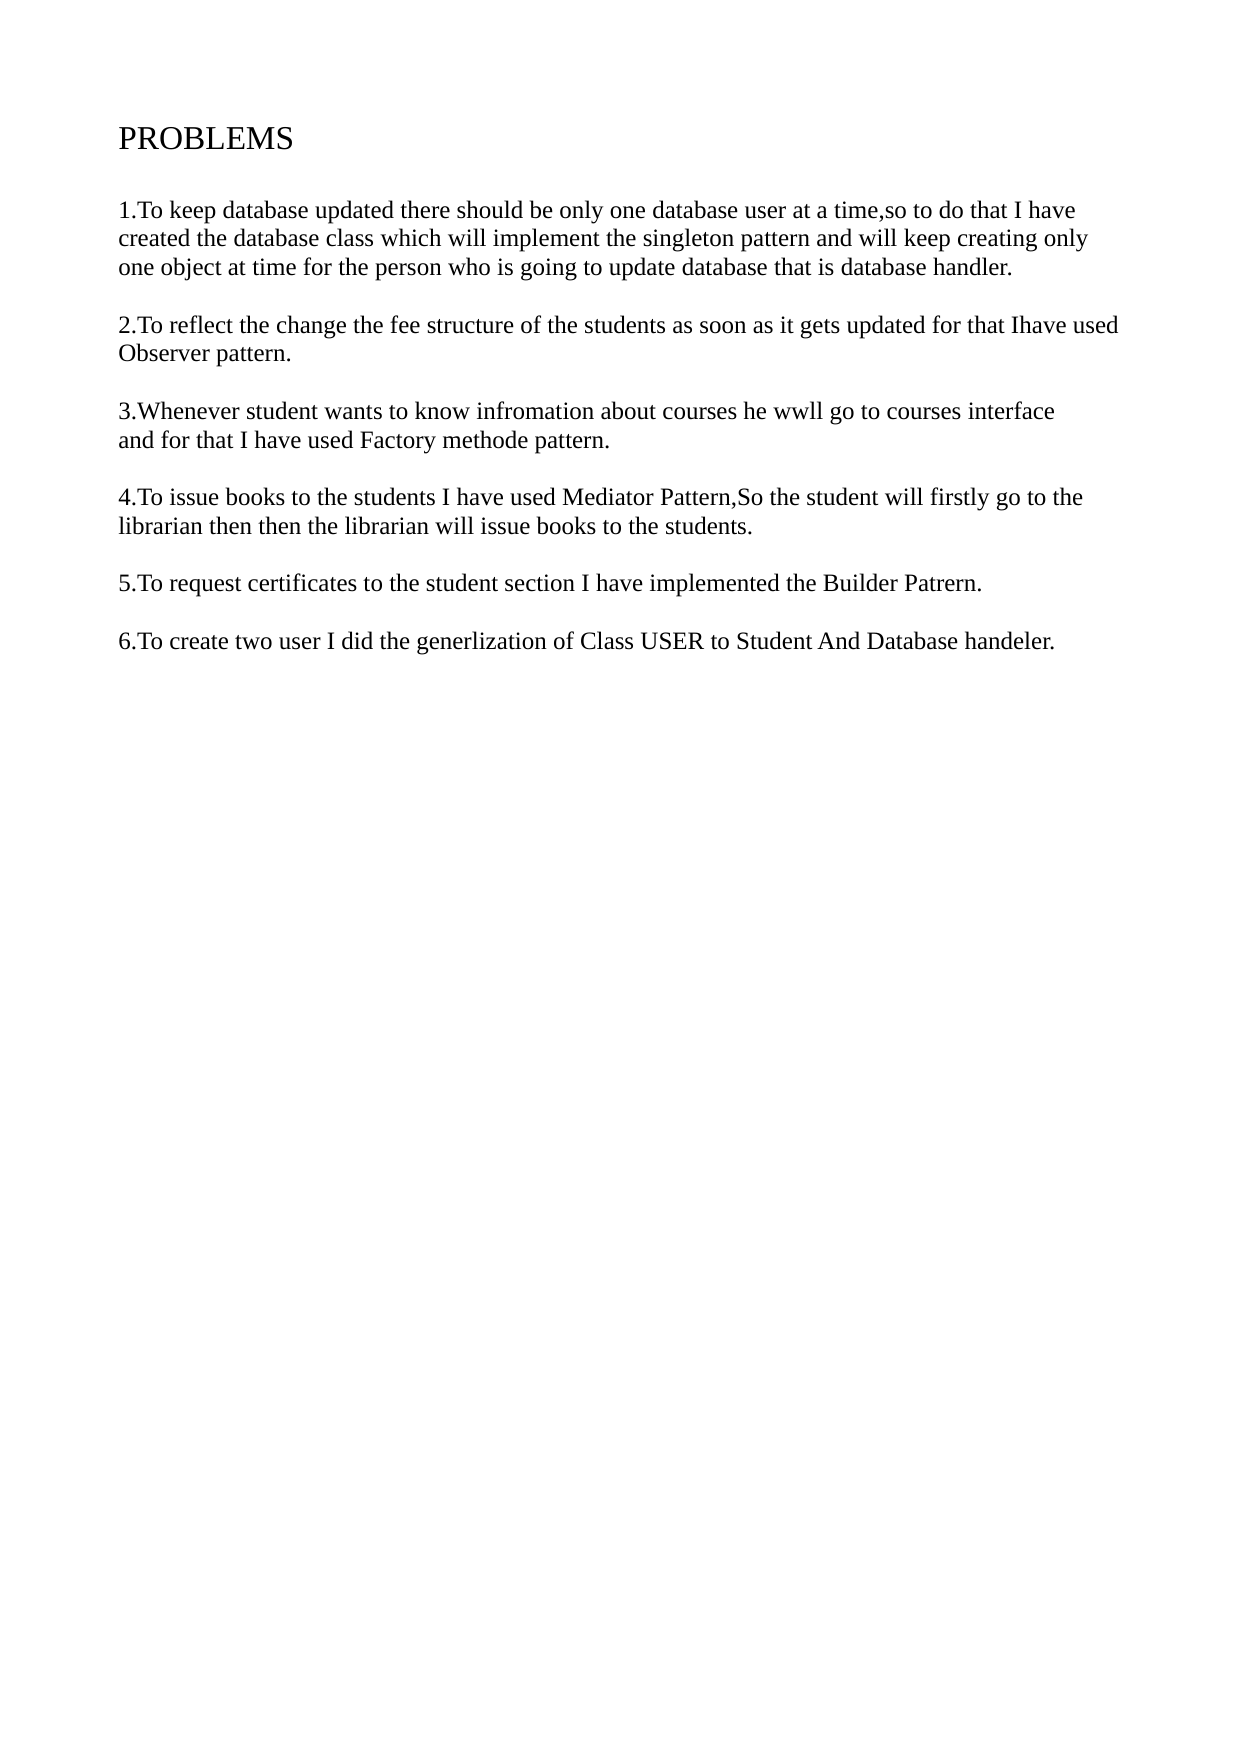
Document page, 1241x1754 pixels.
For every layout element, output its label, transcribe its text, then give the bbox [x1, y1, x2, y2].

text Observer pattern. [118, 338, 1122, 367]
text 6.To create two user I did the generlization of Class USER to Student And Database handeler. [118, 626, 1122, 655]
text 1.To keep database updated there should be only one database user at a time,so to do that I have created the database class which will implement the singleton pattern and will keep creating only one object at time for the person who is going to update database that is database handler. [118, 195, 1122, 281]
text 2.To reflect the change the fee structure of the students as soon as it gets updated for that Ihave used [118, 310, 1122, 338]
text 4.To issue books to the students I have used Mediator Pattern,So the student will firstly go to the librarian then then the librarian will issue books to the students. [118, 482, 1122, 540]
text 5.To request certificates to the student section I have implemented the Builder Patrern. [118, 568, 1122, 597]
text PROBLEMS [118, 118, 1122, 156]
text 3.Whenever student wants to know infromation about courses he wwll go to courses interface [118, 396, 1122, 425]
text and for that I have used Factory methode pattern. [118, 425, 1122, 453]
